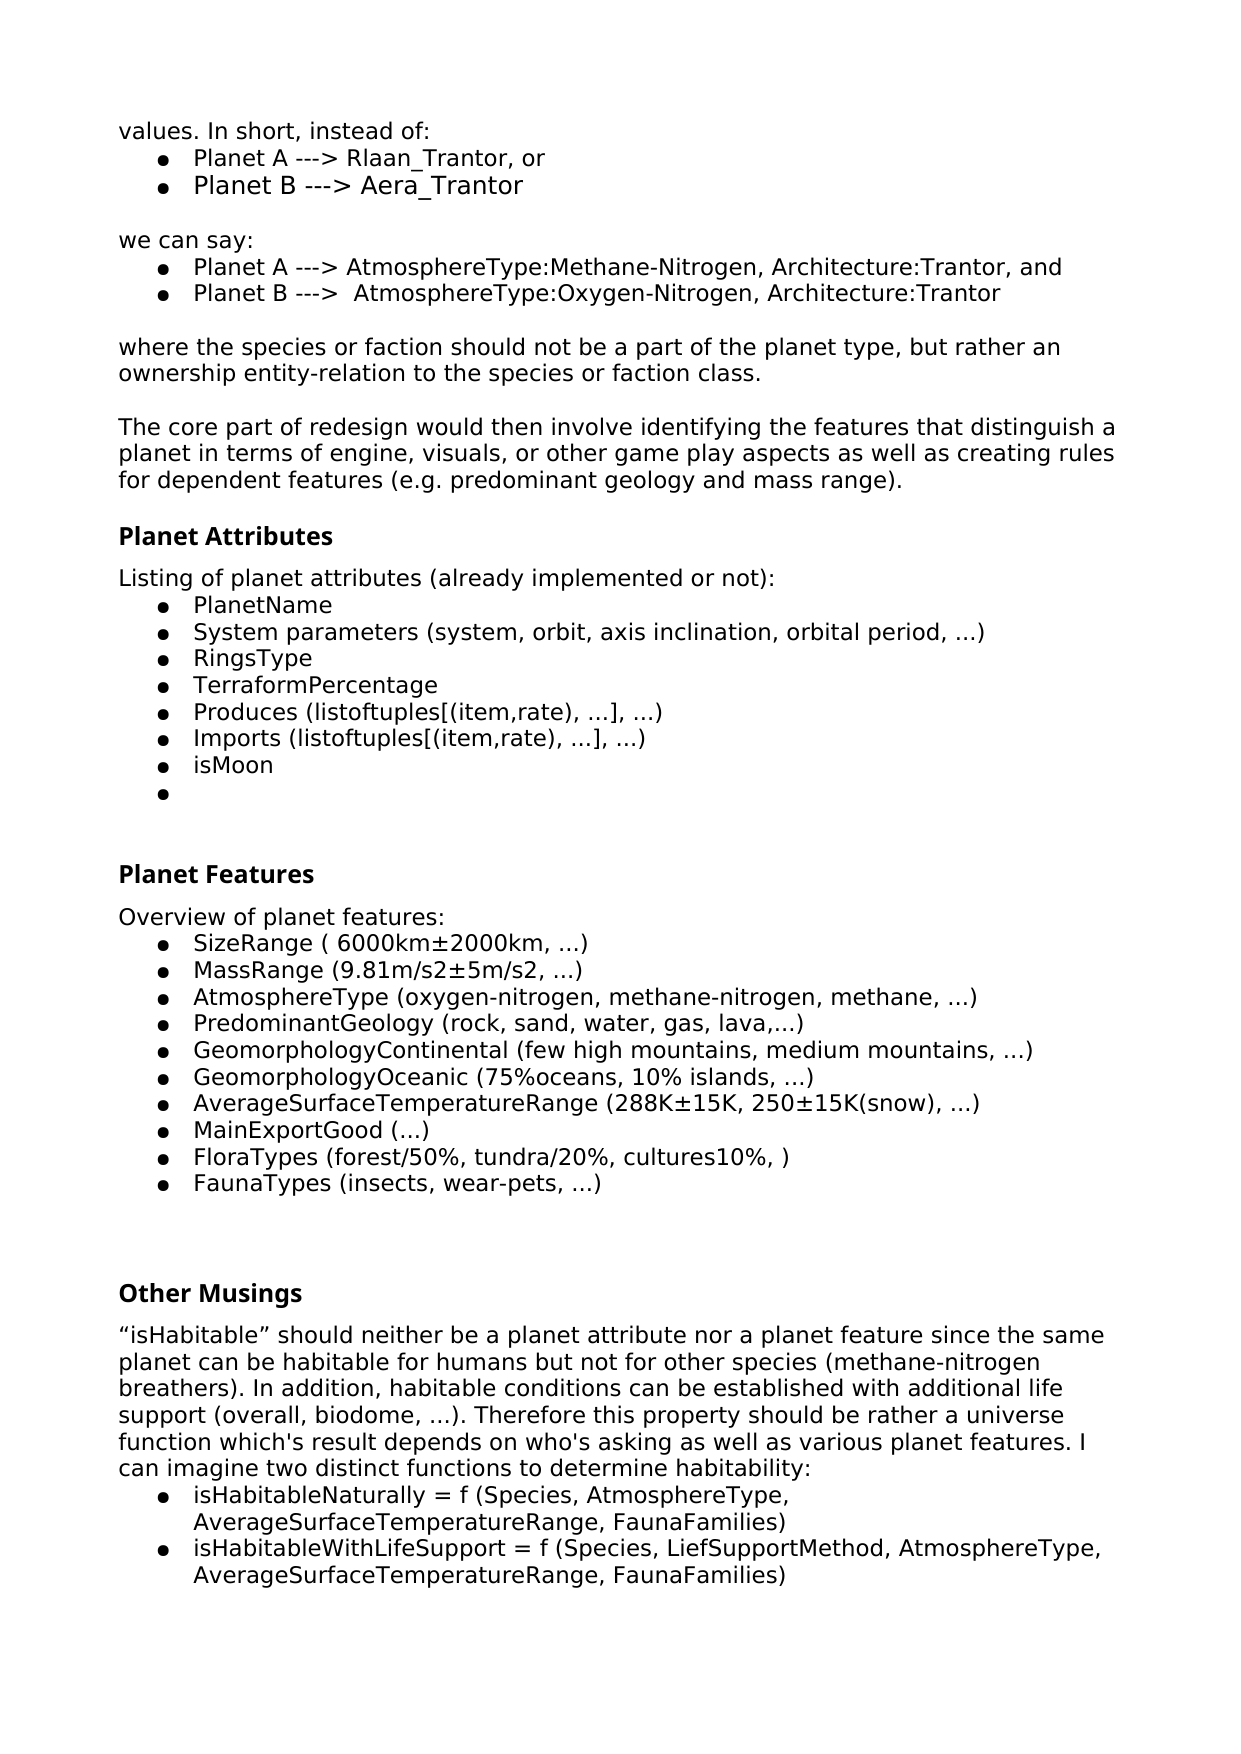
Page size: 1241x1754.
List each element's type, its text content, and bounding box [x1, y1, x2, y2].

list Imports (listoftuples[(item,rate), ...], ...) [156, 726, 1122, 752]
list isHabitableNaturally = f (Species, AtmosphereType, AverageSurfaceTemperatureRange, FaunaFamilies) [156, 1482, 1122, 1535]
text Listing of planet attributes (already implemented or not): [118, 566, 1122, 592]
list Planet B ---> AtmosphereType:Oxygen-Nitrogen, Architecture:Trantor [156, 281, 1122, 307]
list FloraTypes (forest/50%, tundra/20%, cultures10%, ) [156, 1144, 1122, 1170]
text Overview of planet features: [118, 904, 1122, 930]
list System parameters (system, orbit, axis inclination, orbital period, ...) [156, 619, 1122, 646]
text The core part of redesign would then involve identifying the features that distinguish a planet in terms of engine, visuals, or other game play aspects as well as creating rules for dependent features (e.g. predominant geology and mass range). [118, 414, 1122, 494]
text values. In short, instead of: [118, 118, 1122, 145]
list AverageSurfaceTemperatureRange (288K±15K, 250±15K(snow), ...) [156, 1090, 1122, 1117]
list PredominantGeology (rock, sand, water, gas, lava,...) [156, 1010, 1122, 1037]
list RingsType [156, 646, 1122, 672]
list Planet A ---> AtmosphereType:Methane-Nitrogen, Architecture:Trantor, and [156, 254, 1122, 281]
list isHabitableWithLifeSupport = f (Species, LiefSupportMethod, AtmosphereType, AverageSurfaceTemperatureRange, FaunaFamilies) [156, 1535, 1122, 1589]
subtitle Planet Features [118, 857, 1122, 891]
list FaunaTypes (insects, wear-pets, ...) [156, 1170, 1122, 1197]
list MainExportGood (...) [156, 1117, 1122, 1144]
list GeomorphologyOceanic (75%oceans, 10% islands, ...) [156, 1064, 1122, 1090]
list GeomorphologyContinental (few high mountains, medium mountains, ...) [156, 1037, 1122, 1064]
subtitle Planet Attributes [118, 519, 1122, 553]
text where the species or faction should not be a part of the planet type, but rather an ownership entity-relation to the species or faction class. [118, 334, 1122, 387]
text we can say: [118, 227, 1122, 254]
list isMoon [156, 752, 1122, 779]
list MassRange (9.81m/s2±5m/s2, ...) [156, 957, 1122, 984]
text “isHabitable” should neither be a planet attribute nor a planet feature since the same planet can be habitable for humans but not for other species (methane-nitrogen breathers). In addition, habitable conditions can be established with additional life support (overall, biodome, ...). Therefore this property should be rather a universe function which's result depends on who's asking as well as various planet features. I can imagine two distinct functions to determine habitability: [118, 1322, 1122, 1482]
subtitle Other Musings [118, 1275, 1122, 1309]
list PlanetName [156, 592, 1122, 619]
list Produces (listoftuples[(item,rate), ...], ...) [156, 699, 1122, 726]
list TerraformPercentage [156, 672, 1122, 699]
list Planet A ---> Rlaan_Trantor, or [156, 145, 1122, 171]
list Planet B ---> Aera_Trantor [156, 171, 1122, 201]
list SizeRange ( 6000km±2000km, ...) [156, 930, 1122, 957]
list AtmosphereType (oxygen-nitrogen, methane-nitrogen, methane, ...) [156, 984, 1122, 1010]
